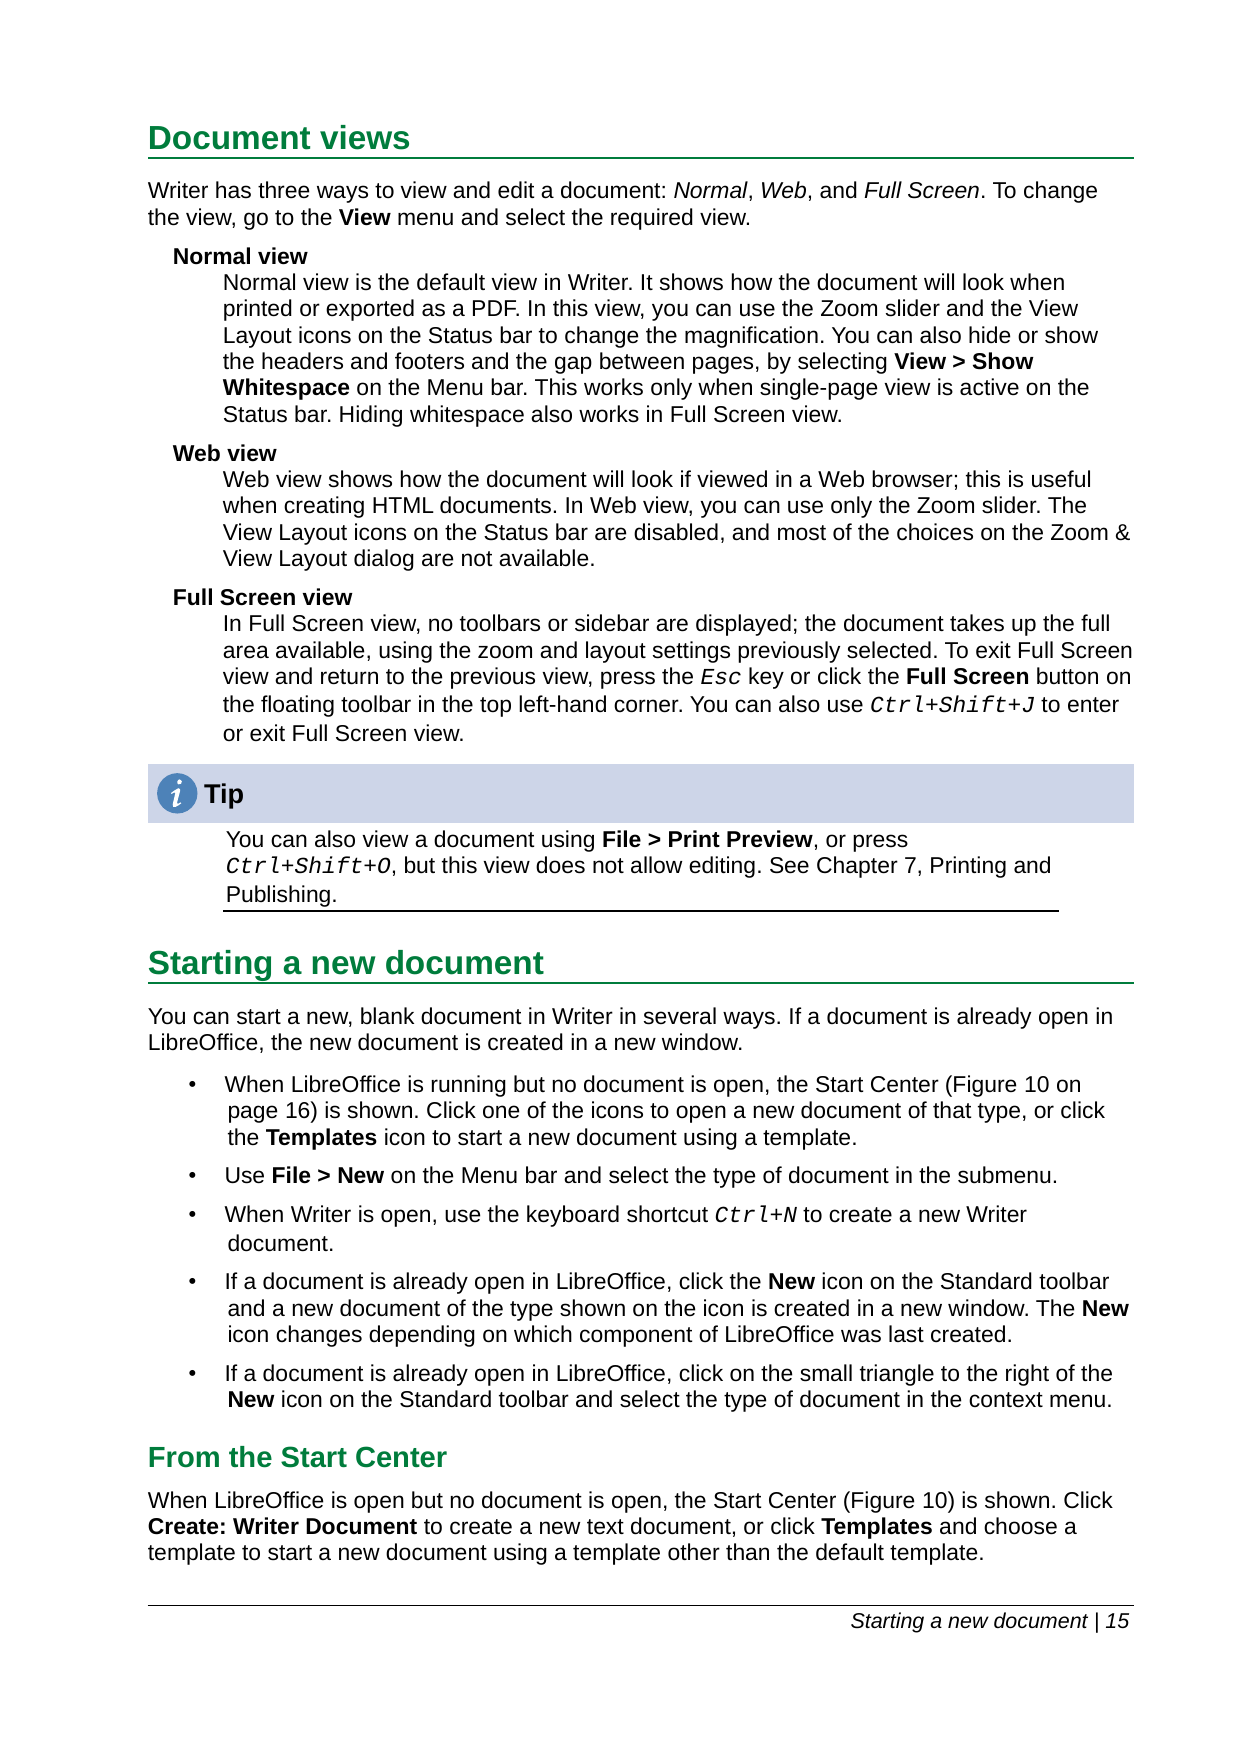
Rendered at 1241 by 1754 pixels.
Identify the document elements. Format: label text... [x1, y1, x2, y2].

list If a document is already open in LibreOffice, click on the small triangle to the right of the New icon on the Standard toolbar and select the type of document in the context menu. [185, 1357, 1134, 1416]
text Web view shows how the document will look if viewed in a Web browser; this is useful when creating HTML documents. In Web view, you can use only the Zoom slider. The View Layout icons on the Status bar are disabled, and most of the choices on the Zoom & View Layout dialog are not available. [223, 466, 1134, 571]
subtitle Document views [148, 118, 1134, 157]
list When Writer is open, use the keyboard shortcut Ctrl+N to create a new Writer document. [185, 1198, 1134, 1256]
text Normal view is the default view in Writer. It shows how the document will look when printed or exported as a PDF. In this view, you can use the Zoom slider and the View Layout icons on the Status bar to change the magnification. You can also hide or show the headers and footers and the gap between pages, by selecting View > Show Whitespace on the Menu bar. This works only when single-page view is active on the Status bar. Hiding whitespace also works in Full Screen view. [223, 269, 1134, 427]
text You can also view a document using File > Print Preview, or press Ctrl+Shift+O, but this view does not allow editing. See Chapter 7, Printing and Publishing. [223, 823, 1059, 910]
text When LibreOffice is open but no document is open, the Start Center (Figure 10) is shown. Click Create: Writer Document to create a new text document, or click Templates and choose a template to start a new document using a template other than the default template. [148, 1487, 1134, 1566]
text You can start a new, blank document in Writer in several ways. If a document is already open in LibreOffice, the new document is created in a new window. [148, 1003, 1134, 1055]
list When LibreOffice is running but no document is open, the Start Center (Figure 10 on page 16) is shown. Click one of the icons to open a new document of that type, or click the Templates icon to start a new document using a template. [185, 1068, 1134, 1150]
text Full Screen view [173, 584, 1134, 610]
subtitle From the Start Center [148, 1441, 1134, 1474]
text Normal view [173, 243, 1134, 269]
text In Full Screen view, no toolbars or sidebar are displayed; the document takes up the full area available, using the zoom and layout settings previously selected. To exit Full Screen view and return to the previous view, press the Esc key or click the Full Screen button on the floating toolbar in the top left-hand corner. You can also use Ctrl+Shift+J to enter or exit Full Screen view. [223, 610, 1134, 746]
list Use File > New on the Menu bar and select the type of document in the submenu. [185, 1159, 1134, 1189]
text Web view [173, 439, 1134, 466]
list Writer has three ways to view and edit a document: Normal, Web, and Full Screen. To change the view, go to the View menu and select the required view. [148, 177, 1134, 230]
subtitle Starting a new document [148, 943, 1134, 982]
list If a document is already open in LibreOffice, click the New icon on the Standard toolbar and a new document of the type shown on the icon is created in a new window. The New icon changes depending on which component of LibreOffice was last created. [185, 1265, 1134, 1347]
subtitle Tip [148, 764, 1134, 823]
